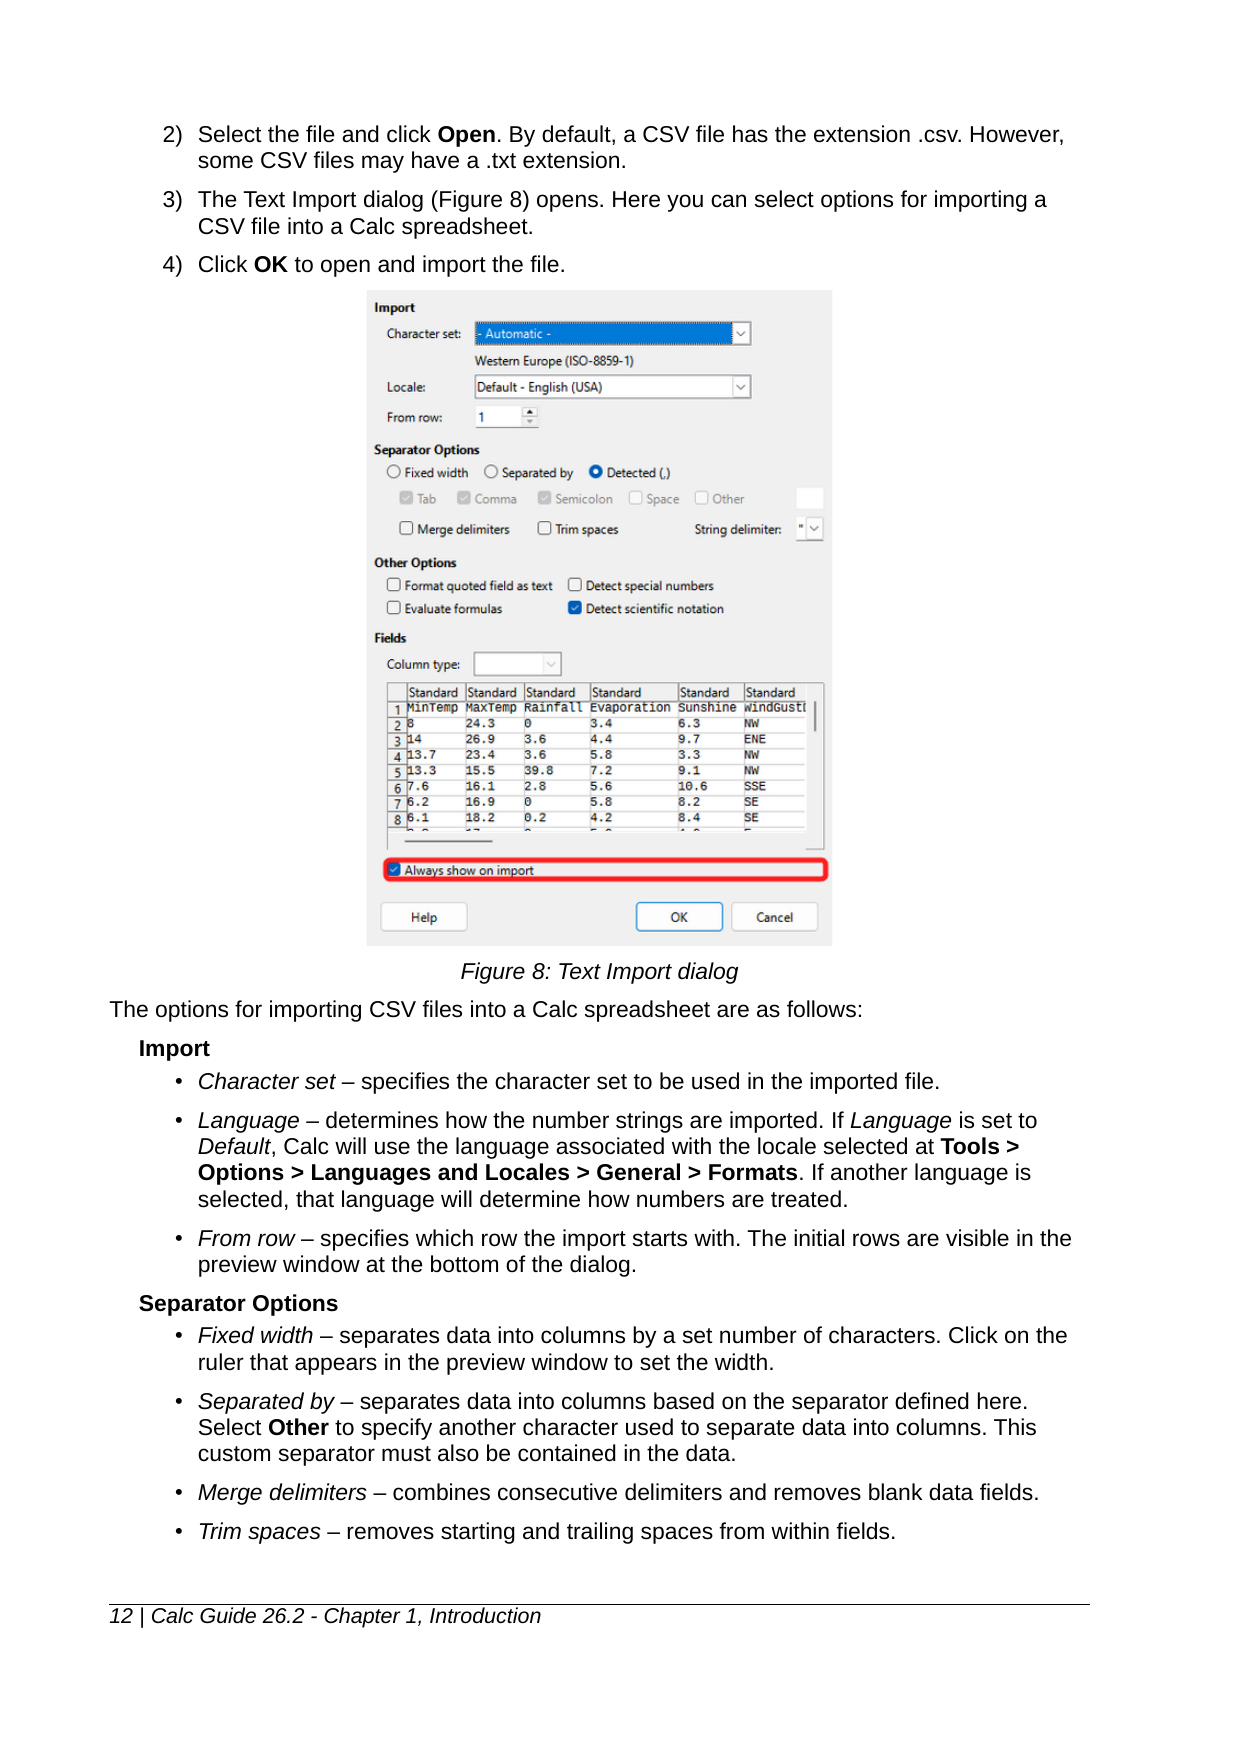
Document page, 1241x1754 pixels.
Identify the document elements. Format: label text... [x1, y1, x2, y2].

list Language – determines how the number strings are imported. If Language is set to Default, Calc will use the language associated with the locale selected at Tools > Options > Languages and Locales > General > Formats. If another language is selected, that language will determine how numbers are treated. [183, 1107, 1090, 1212]
list Fixed width – separates data into columns by a set number of characters. Click on the ruler that appears in the preview window to set the width. [183, 1322, 1090, 1375]
list From row – specifies which row the import starts with. The initial rows are visible in the preview window at the bottom of the dialog. [183, 1224, 1090, 1277]
list Separated by – separates data into columns based on the separator defined here. Select Other to specify another character used to separate data into columns. This custom separator must also be contained in the data. [183, 1388, 1090, 1467]
list The options for importing CSV files into a Calc spreadsheet are as follows: [109, 996, 1090, 1023]
list Trim spaces – removes starting and trailing spaces from within fields. [183, 1518, 1090, 1544]
list Character set – specifies the character set to be used in the imported file. [183, 1068, 1090, 1094]
list Merge delimiters – combines consecutive delimiters and removes blank data fields. [183, 1479, 1090, 1506]
list Click OK to open and import the file. [183, 251, 1090, 278]
list The Text Import dialog (8) opens. Here you can select options for importing a CSV file into a Calc spreadsheet. [183, 186, 1090, 239]
text Separator Options [139, 1290, 1090, 1316]
text Import [139, 1035, 1090, 1062]
picture [366, 290, 833, 946]
list Select the file and click Open. By default, a CSV file has the extension .csv. However, some CSV files may have a .txt extension. [183, 121, 1090, 174]
text Figure 8: Text Import dialog [366, 958, 832, 984]
